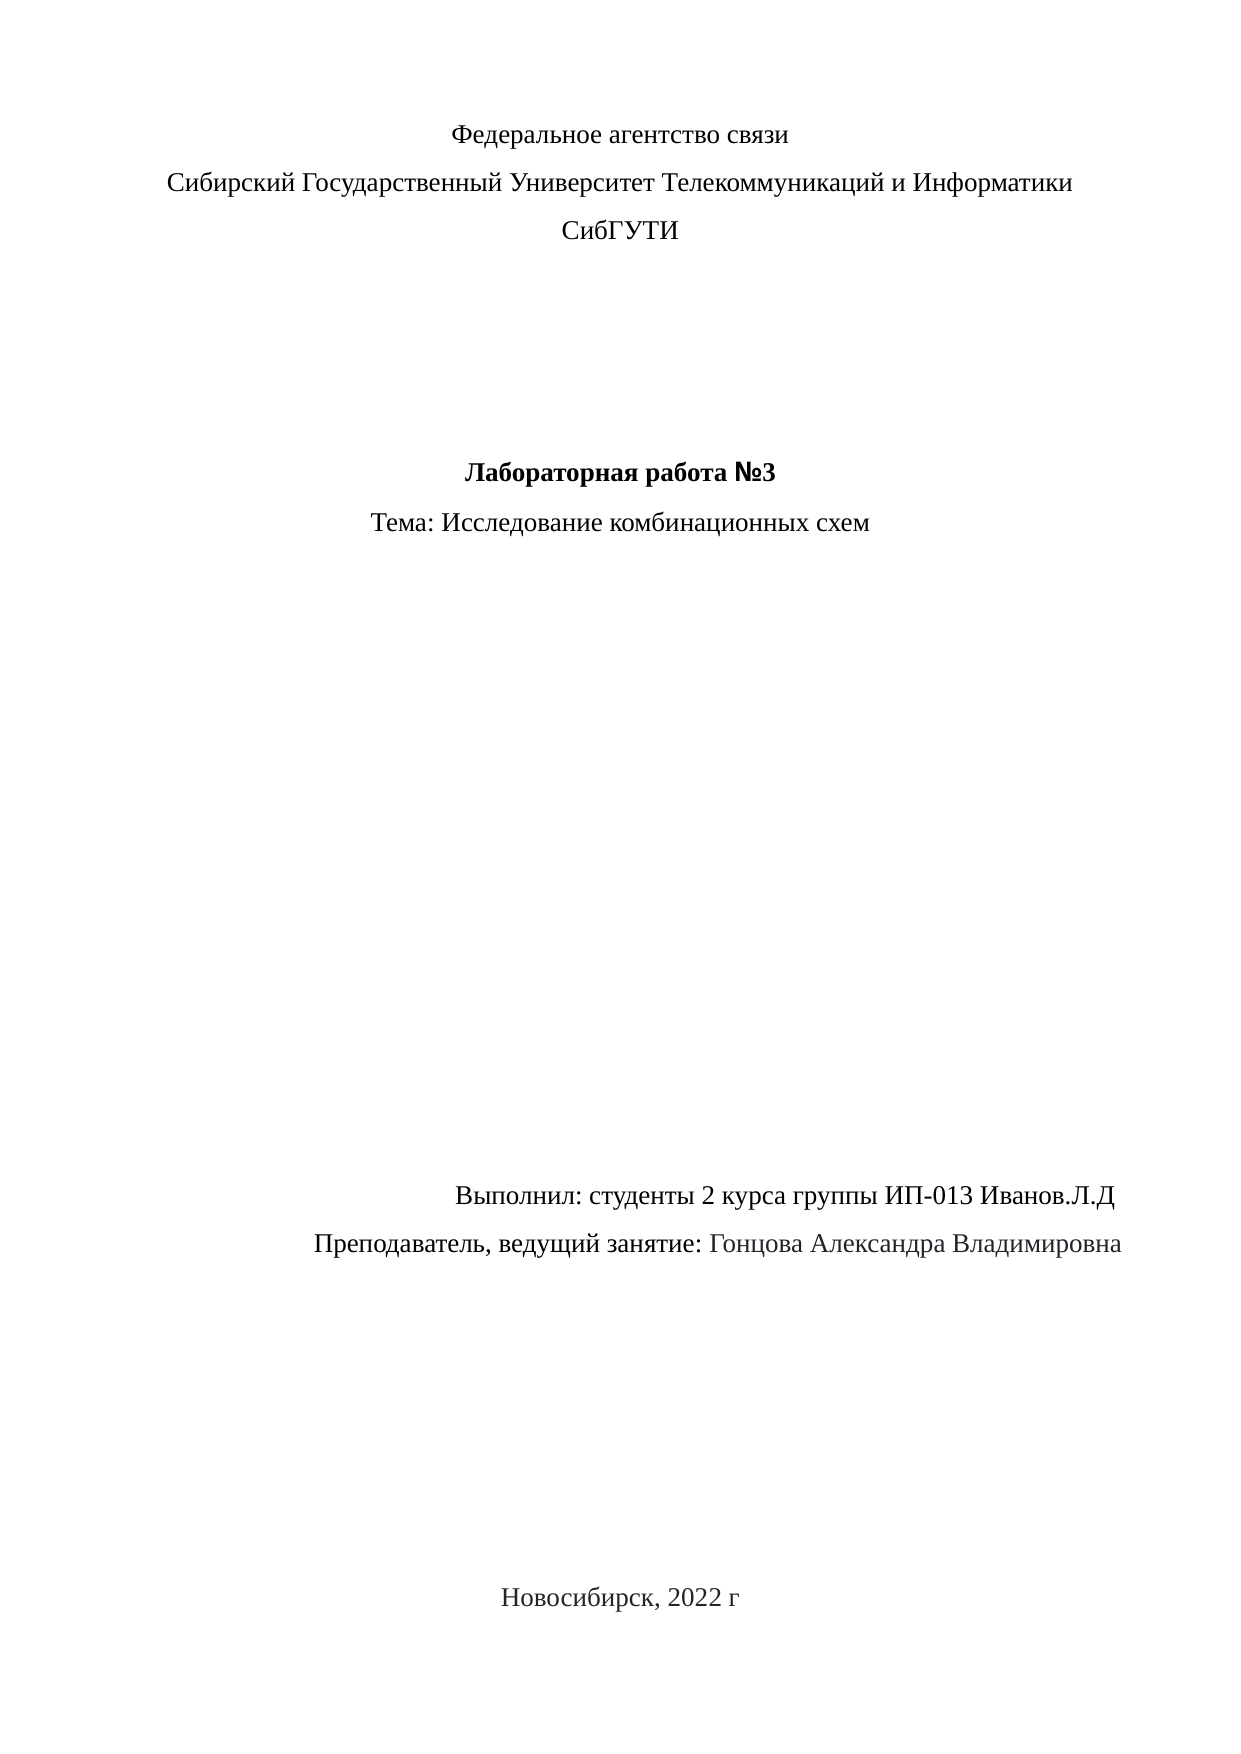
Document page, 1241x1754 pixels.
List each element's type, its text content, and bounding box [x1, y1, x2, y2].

text Тема: Исследование комбинационных схем [118, 506, 1122, 537]
text СибГУТИ [118, 214, 1122, 245]
text Лабораторная работа №3 [118, 453, 1122, 490]
text Выполнил: студенты 2 курса группы ИП-013 Иванов.Л.Д [118, 1179, 1122, 1210]
text Новосибирск, 2022 г [118, 1581, 1122, 1612]
text Сибирский Государственный Университет Телекоммуникаций и Информатики [118, 166, 1122, 197]
text Федеральное агентство связи [118, 118, 1122, 149]
text Преподаватель, ведущий занятие: Гонцова Александра Владимировна [118, 1227, 1122, 1258]
